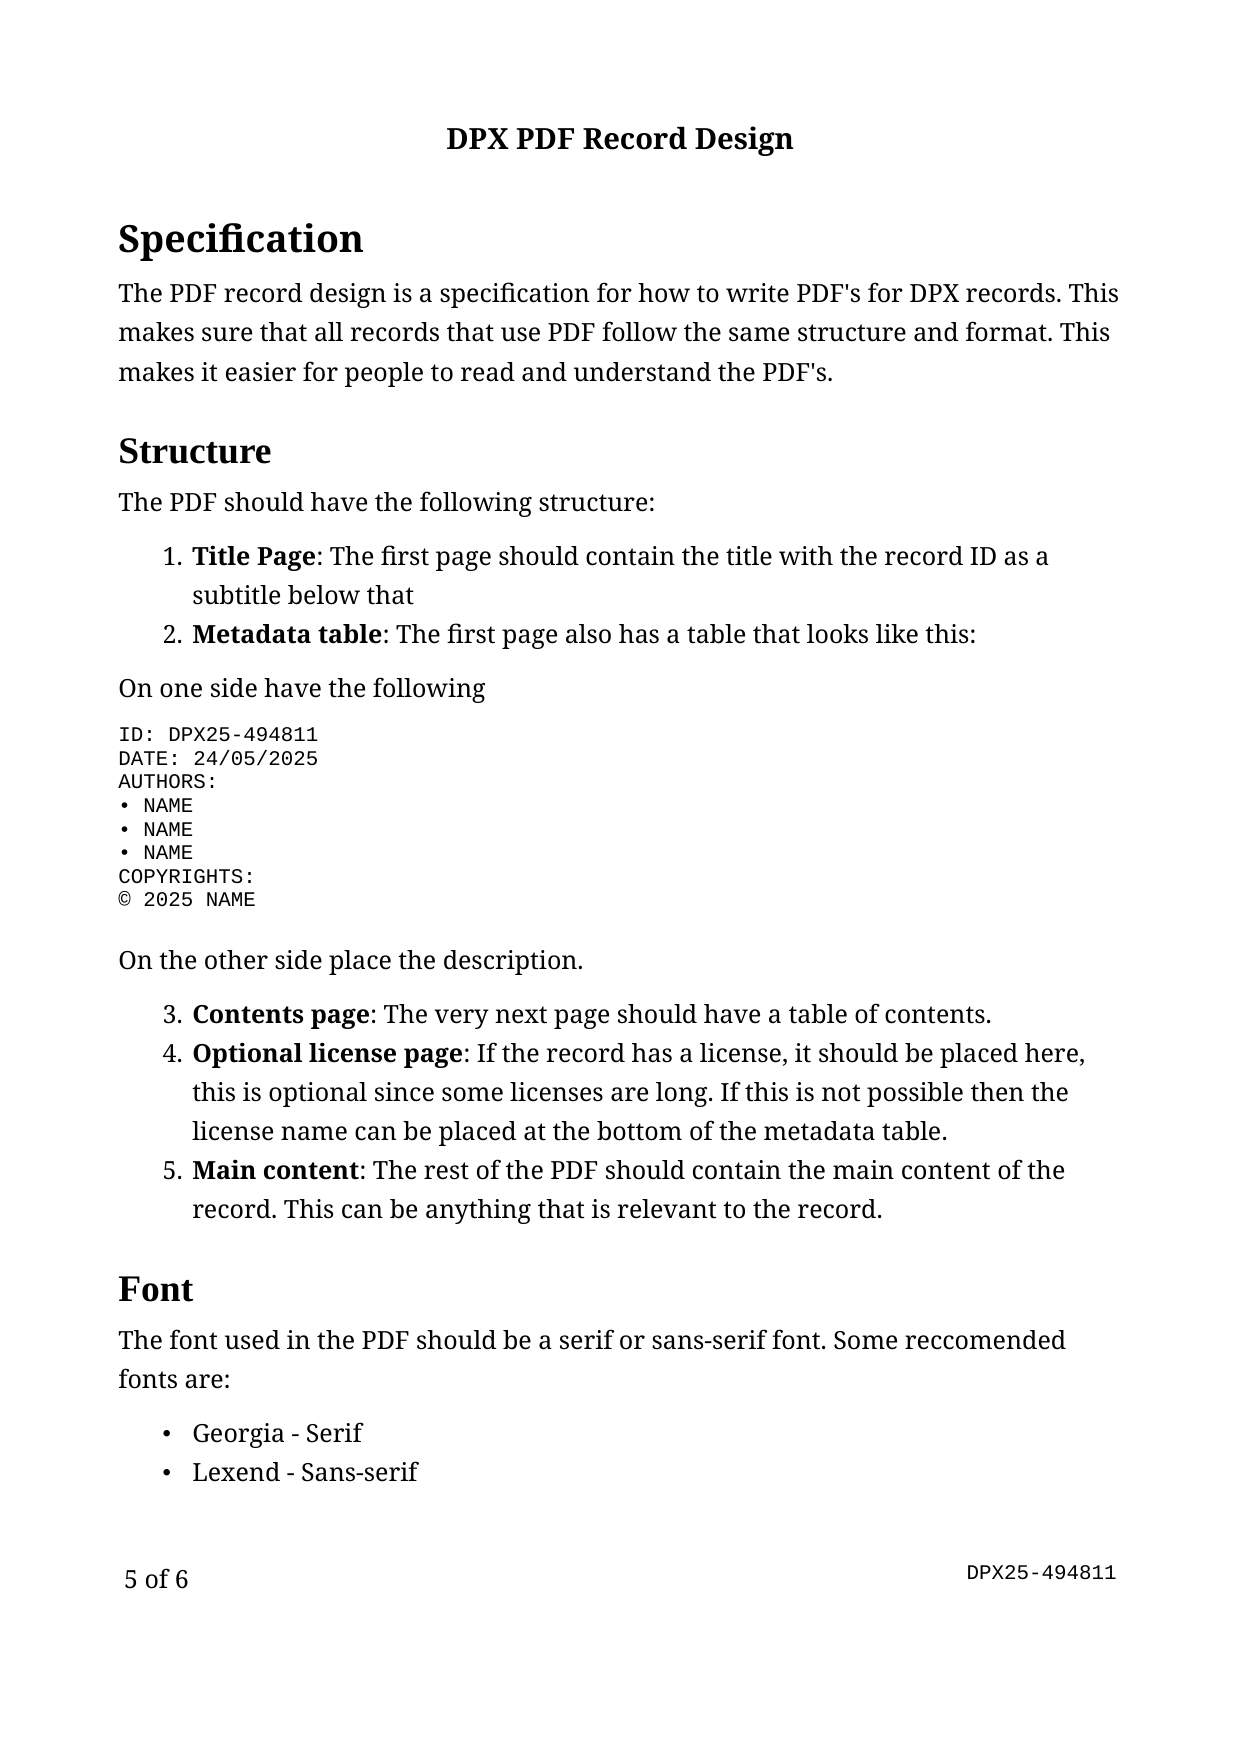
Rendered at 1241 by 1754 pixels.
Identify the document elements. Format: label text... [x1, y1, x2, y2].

list Metadata table: The first page also has a table that looks like this: [162, 616, 1122, 651]
text COPYRIGHTS: [118, 866, 1122, 889]
text The PDF record design is a specification for how to write PDF's for DPX records. This makes sure that all records that use PDF follow the same structure and format. This makes it easier for people to read and understand the PDF's. [118, 276, 1122, 388]
text ID: DPX25-494811 [118, 724, 1122, 748]
text AUTHORS: [118, 771, 1122, 795]
list Title Page: The first page should contain the title with the record ID as a subtitle below that [162, 538, 1122, 611]
list Optional license page: If the record has a license, it should be placed here, this is optional since some licenses are long. If this is not possible then the license name can be placed at the bottom of the metadata table. [162, 1036, 1122, 1148]
list Main content: The rest of the PDF should contain the main content of the record. This can be anything that is relevant to the record. [162, 1153, 1122, 1226]
list Lexend - Sans-serif [162, 1454, 1122, 1488]
subtitle Font [118, 1267, 1122, 1310]
text • NAME [118, 842, 1122, 866]
text The font used in the PDF should be a serif or sans-serif font. Some reccomended fonts are: [118, 1322, 1122, 1396]
list Georgia - Serif [162, 1415, 1122, 1449]
text DATE: 24/05/2025 [118, 748, 1122, 771]
text On one side have the following [118, 670, 1122, 704]
list Contents page: The very next page should have a table of contents. [162, 996, 1122, 1030]
text © 2025 NAME [118, 889, 1122, 913]
text On the other side place the description. [118, 943, 1122, 977]
text The PDF should have the following structure: [118, 484, 1122, 518]
text • NAME [118, 795, 1122, 818]
subtitle Structure [118, 429, 1122, 472]
subtitle Specification [118, 212, 1122, 263]
text • NAME [118, 818, 1122, 842]
